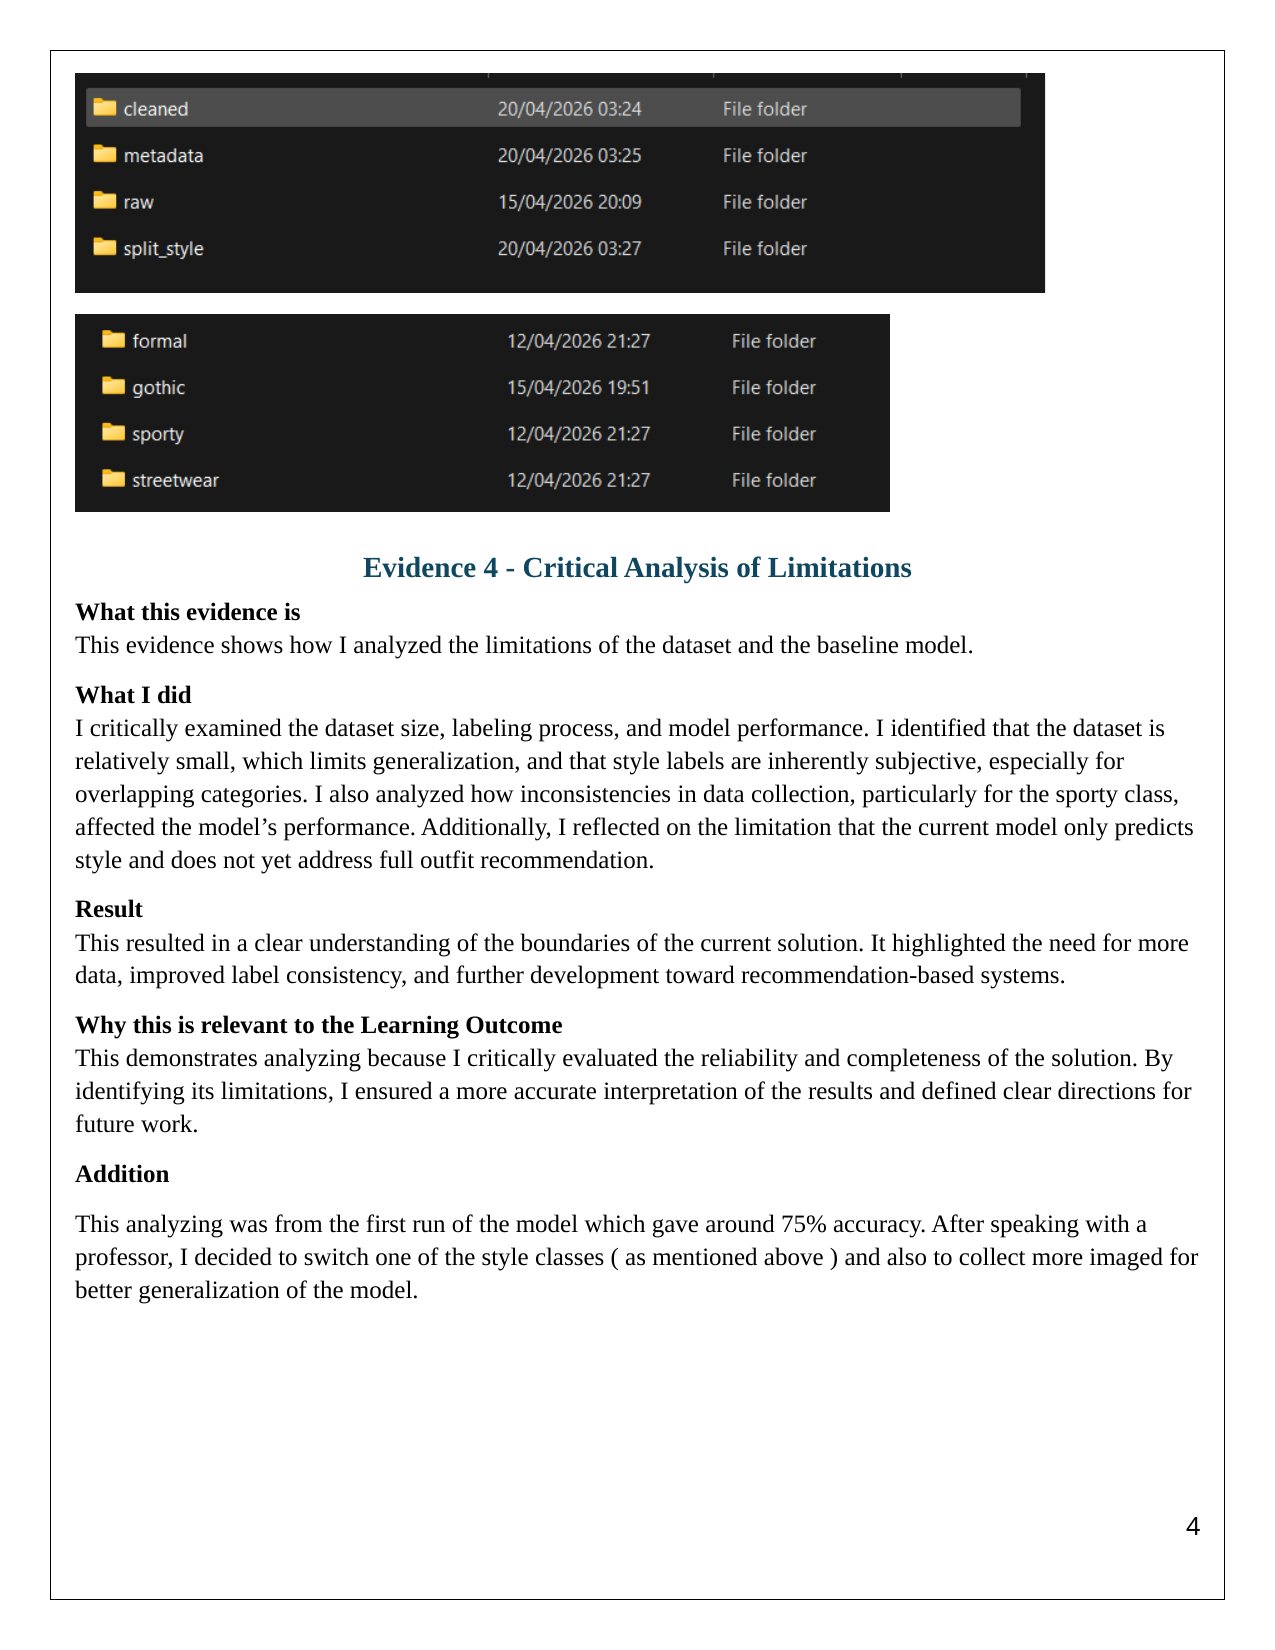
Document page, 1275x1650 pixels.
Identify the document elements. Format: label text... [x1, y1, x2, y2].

text This analyzing was from the first run of the model which gave around 75% accuracy. After speaking with a professor, I decided to switch one of the style classes ( as mentioned above ) and also to collect more imaged for better generalization of the model. [75, 1209, 1200, 1303]
text Result This resulted in a clear understanding of the boundaries of the current solution. It highlighted the need for more data, improved label consistency, and further development toward recommendation-based systems. [75, 894, 1200, 989]
text Addition [75, 1159, 1200, 1188]
text Why this is relevant to the Learning Outcome This demonstrates analyzing because I critically evaluated the reliability and completeness of the solution. By identifying its limitations, I ensured a more accurate interpretation of the results and defined clear directions for future work. [75, 1010, 1200, 1138]
text What this evidence is This evidence shows how I analyzed the limitations of the dataset and the baseline model. [75, 597, 1200, 659]
text What I did I critically examined the dataset size, labeling process, and model performance. I identified that the dataset is relatively small, which limits generalization, and that style labels are inherently subjective, especially for overlapping categories. I also analyzed how inconsistencies in data collection, particularly for the sporty class, affected the model’s performance. Additionally, I reflected on the limitation that the current model only predicts style and does not yet address full outfit recommendation. [75, 680, 1200, 874]
subtitle Evidence 4 - Critical Analysis of Limitations [75, 550, 1200, 584]
